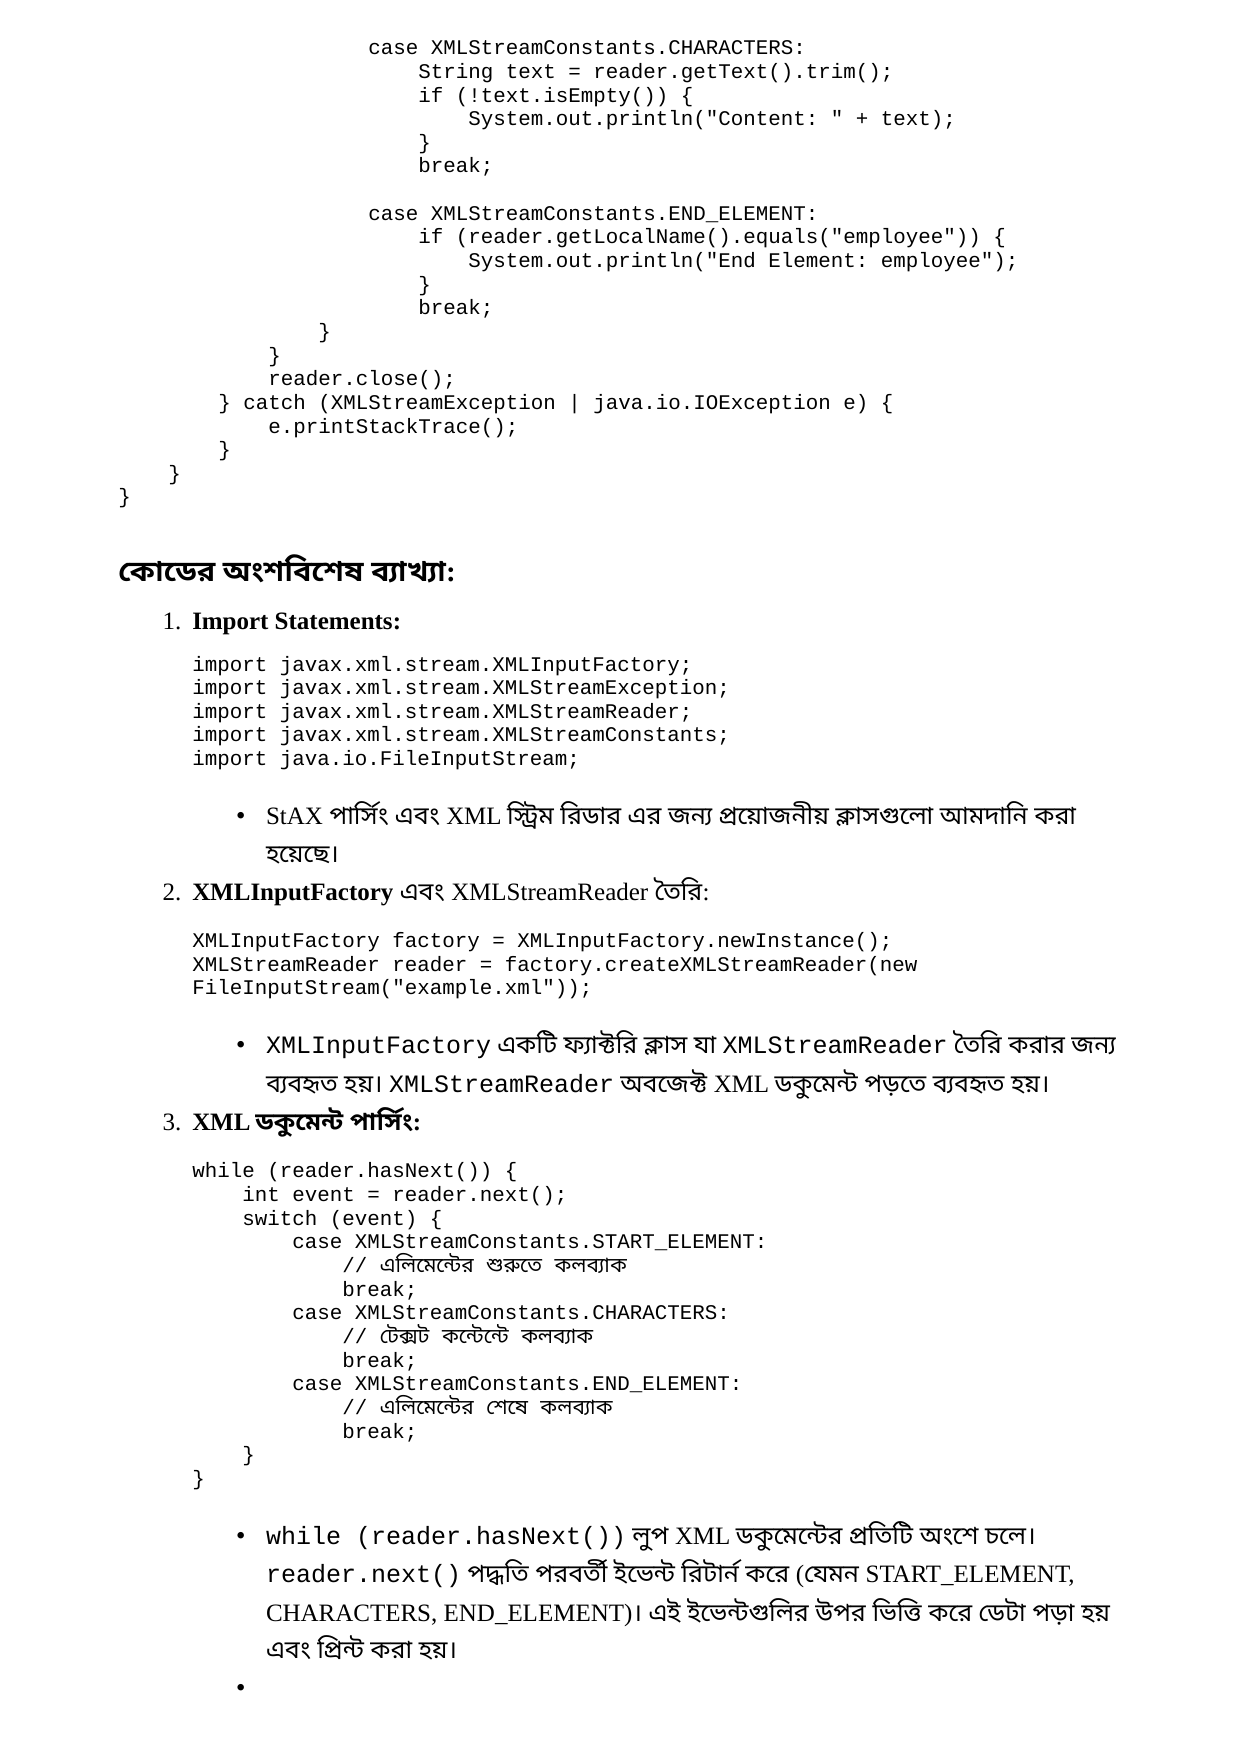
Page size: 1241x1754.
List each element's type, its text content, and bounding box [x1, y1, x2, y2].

text } [118, 345, 1122, 368]
list } [162, 1444, 1122, 1468]
text if (!text.isEmpty()) { [118, 84, 1122, 108]
list import java.io.FileInputStream; [162, 748, 1122, 772]
text break; [118, 297, 1122, 321]
text case XMLStreamConstants.END_ELEMENT: [118, 203, 1122, 226]
list while (reader.hasNext()) লুপ XML ডকুমেন্টের প্রতিটি অংশে চলে। reader.next() পদ্ধতি পরবর্তী ইভেন্ট রিটার্ন করে (যেমন START_ELEMENT, CHARACTERS, END_ELEMENT)। এই ইভেন্টগুলির উপর ভিত্তি করে ডেটা পড়া হয় এবং প্রিন্ট করা হয়। [236, 1521, 1122, 1669]
text } [118, 487, 1122, 510]
list // টেক্সট কন্টেন্টে কলব্যাক [162, 1326, 1122, 1350]
text String text = reader.getText().trim(); [118, 61, 1122, 84]
list XMLStreamReader reader = factory.createXMLStreamReader(new FileInputStream("example.xml")); [162, 954, 1122, 1001]
list import javax.xml.stream.XMLInputFactory; [162, 653, 1122, 677]
list } [162, 1468, 1122, 1492]
text System.out.println("Content: " + text); [118, 108, 1122, 132]
list break; [162, 1421, 1122, 1444]
list XML ডকুমেন্ট পার্সিং: [162, 1107, 1122, 1141]
list import javax.xml.stream.XMLStreamException; [162, 677, 1122, 701]
list case XMLStreamConstants.START_ELEMENT: [162, 1231, 1122, 1255]
list XMLInputFactory এবং XMLStreamReader তৈরি: [162, 877, 1122, 911]
list Import Statements: [162, 606, 1122, 635]
text } catch (XMLStreamException | java.io.IOException e) { [118, 392, 1122, 416]
list switch (event) { [162, 1208, 1122, 1231]
list int event = reader.next(); [162, 1184, 1122, 1208]
list break; [162, 1350, 1122, 1373]
list // এলিমেন্টের শুরুতে কলব্যাক [162, 1255, 1122, 1279]
text } [118, 463, 1122, 487]
list while (reader.hasNext()) { [162, 1161, 1122, 1184]
text break; [118, 156, 1122, 179]
list break; [162, 1279, 1122, 1302]
text } [118, 132, 1122, 156]
text if (reader.getLocalName().equals("employee")) { [118, 226, 1122, 250]
subtitle কোডের অংশবিশেষ ব্যাখ্যা: [118, 554, 1122, 593]
list import javax.xml.stream.XMLStreamReader; [162, 701, 1122, 724]
list StAX পার্সিং এবং XML স্ট্রিম রিডার এর জন্য প্রয়োজনীয় ক্লাসগুলো আমদানি করা হয়েছে। [236, 801, 1122, 872]
list case XMLStreamConstants.CHARACTERS: [162, 1302, 1122, 1326]
text } [118, 321, 1122, 345]
text System.out.println("End Element: employee"); [118, 250, 1122, 274]
text } [118, 274, 1122, 297]
list // এলিমেন্টের শেষে কলব্যাক [162, 1397, 1122, 1421]
list XMLInputFactory factory = XMLInputFactory.newInstance(); [162, 930, 1122, 954]
list case XMLStreamConstants.END_ELEMENT: [162, 1373, 1122, 1397]
list XMLInputFactory একটি ফ্যাক্টরি ক্লাস যা XMLStreamReader তৈরি করার জন্য ব্যবহৃত হয়। XMLStreamReader অবজেক্ট XML ডকুমেন্ট পড়তে ব্যবহৃত হয়। [236, 1031, 1122, 1102]
text e.printStackTrace(); [118, 416, 1122, 439]
text } [118, 439, 1122, 463]
list import javax.xml.stream.XMLStreamConstants; [162, 724, 1122, 748]
text reader.close(); [118, 368, 1122, 392]
text case XMLStreamConstants.CHARACTERS: [118, 37, 1122, 61]
